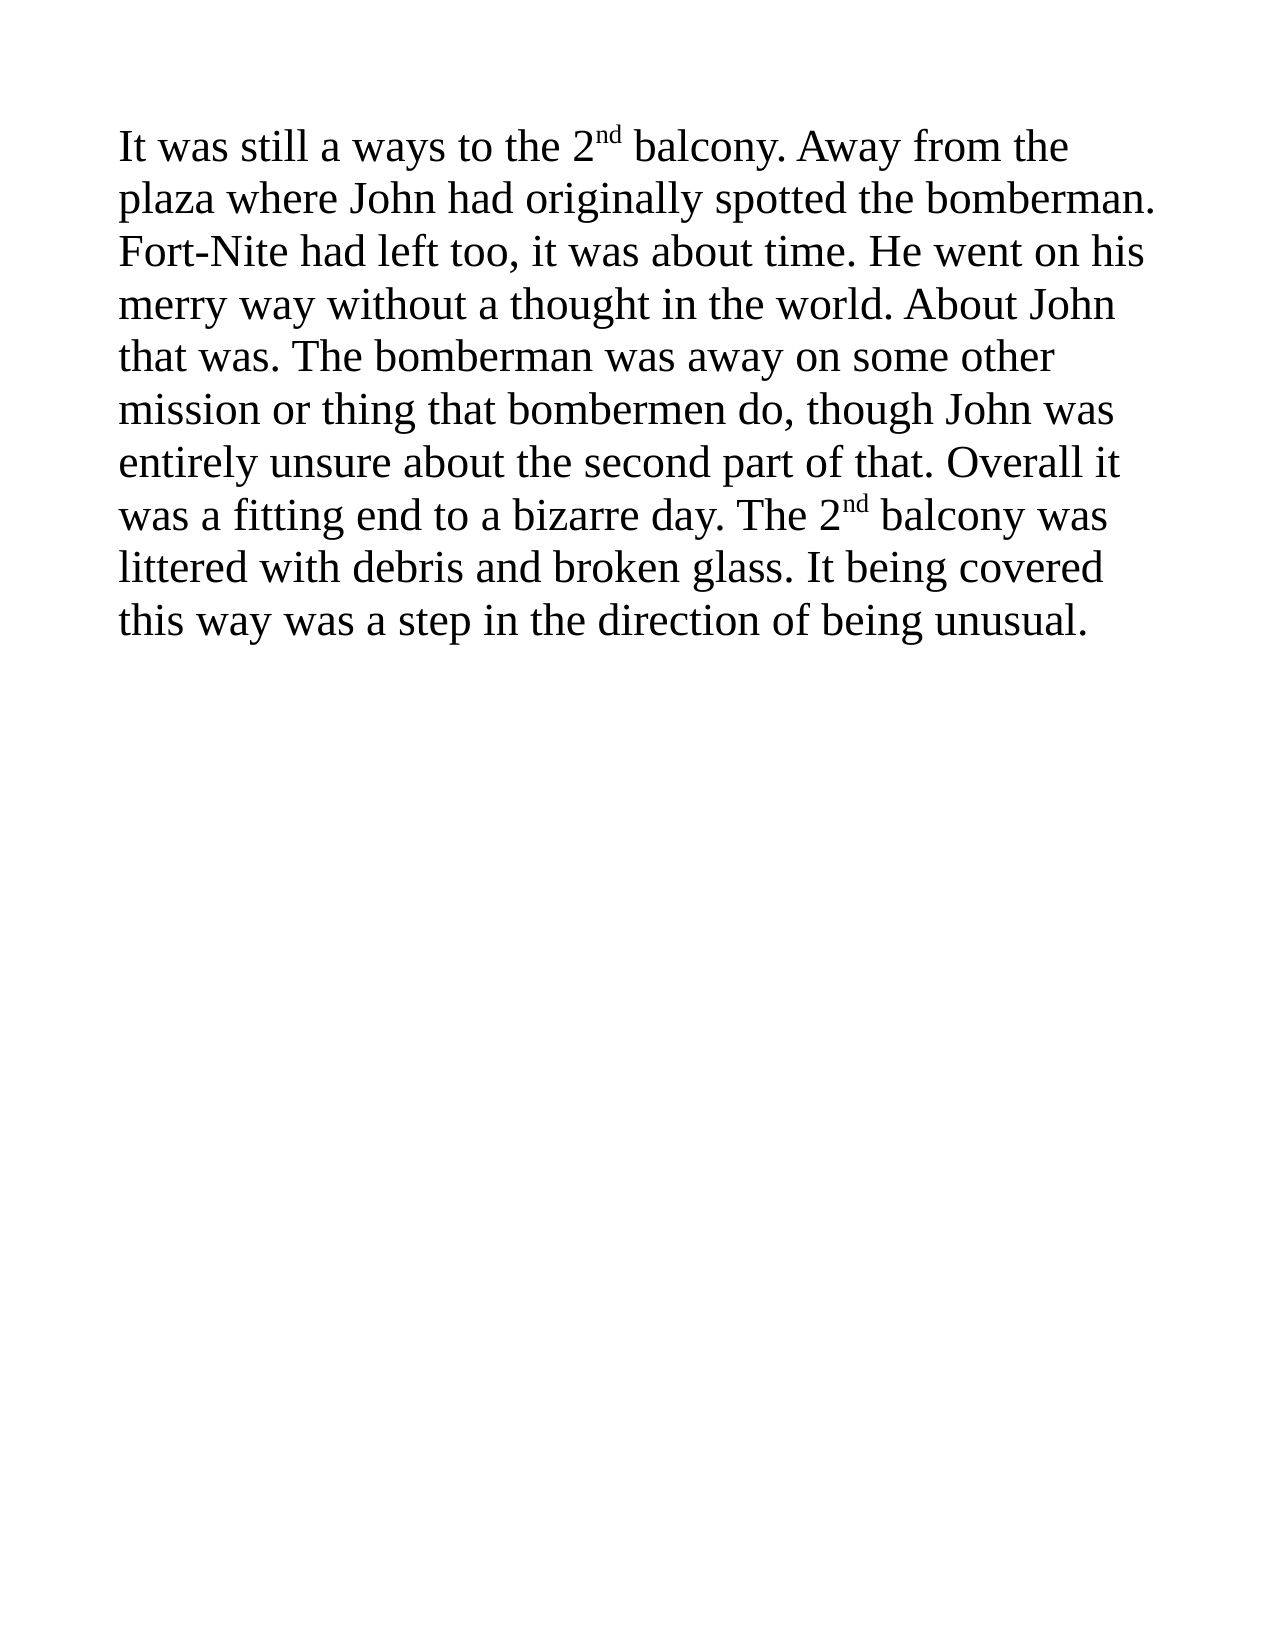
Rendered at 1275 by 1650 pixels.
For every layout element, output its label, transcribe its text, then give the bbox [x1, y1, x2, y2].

text It was still a ways to the 2nd balcony. Away from the plaza where John had originally spotted the bomberman. Fort-Nite had left too, it was about time. He went on his merry way without a thought in the world. About John that was. The bomberman was away on some other mission or thing that bombermen do, though John was entirely unsure about the second part of that. Overall it was a fitting end to a bizarre day. The 2nd balcony was littered with debris and broken glass. It being covered this way was a step in the direction of being unusual. [118, 118, 1157, 645]
